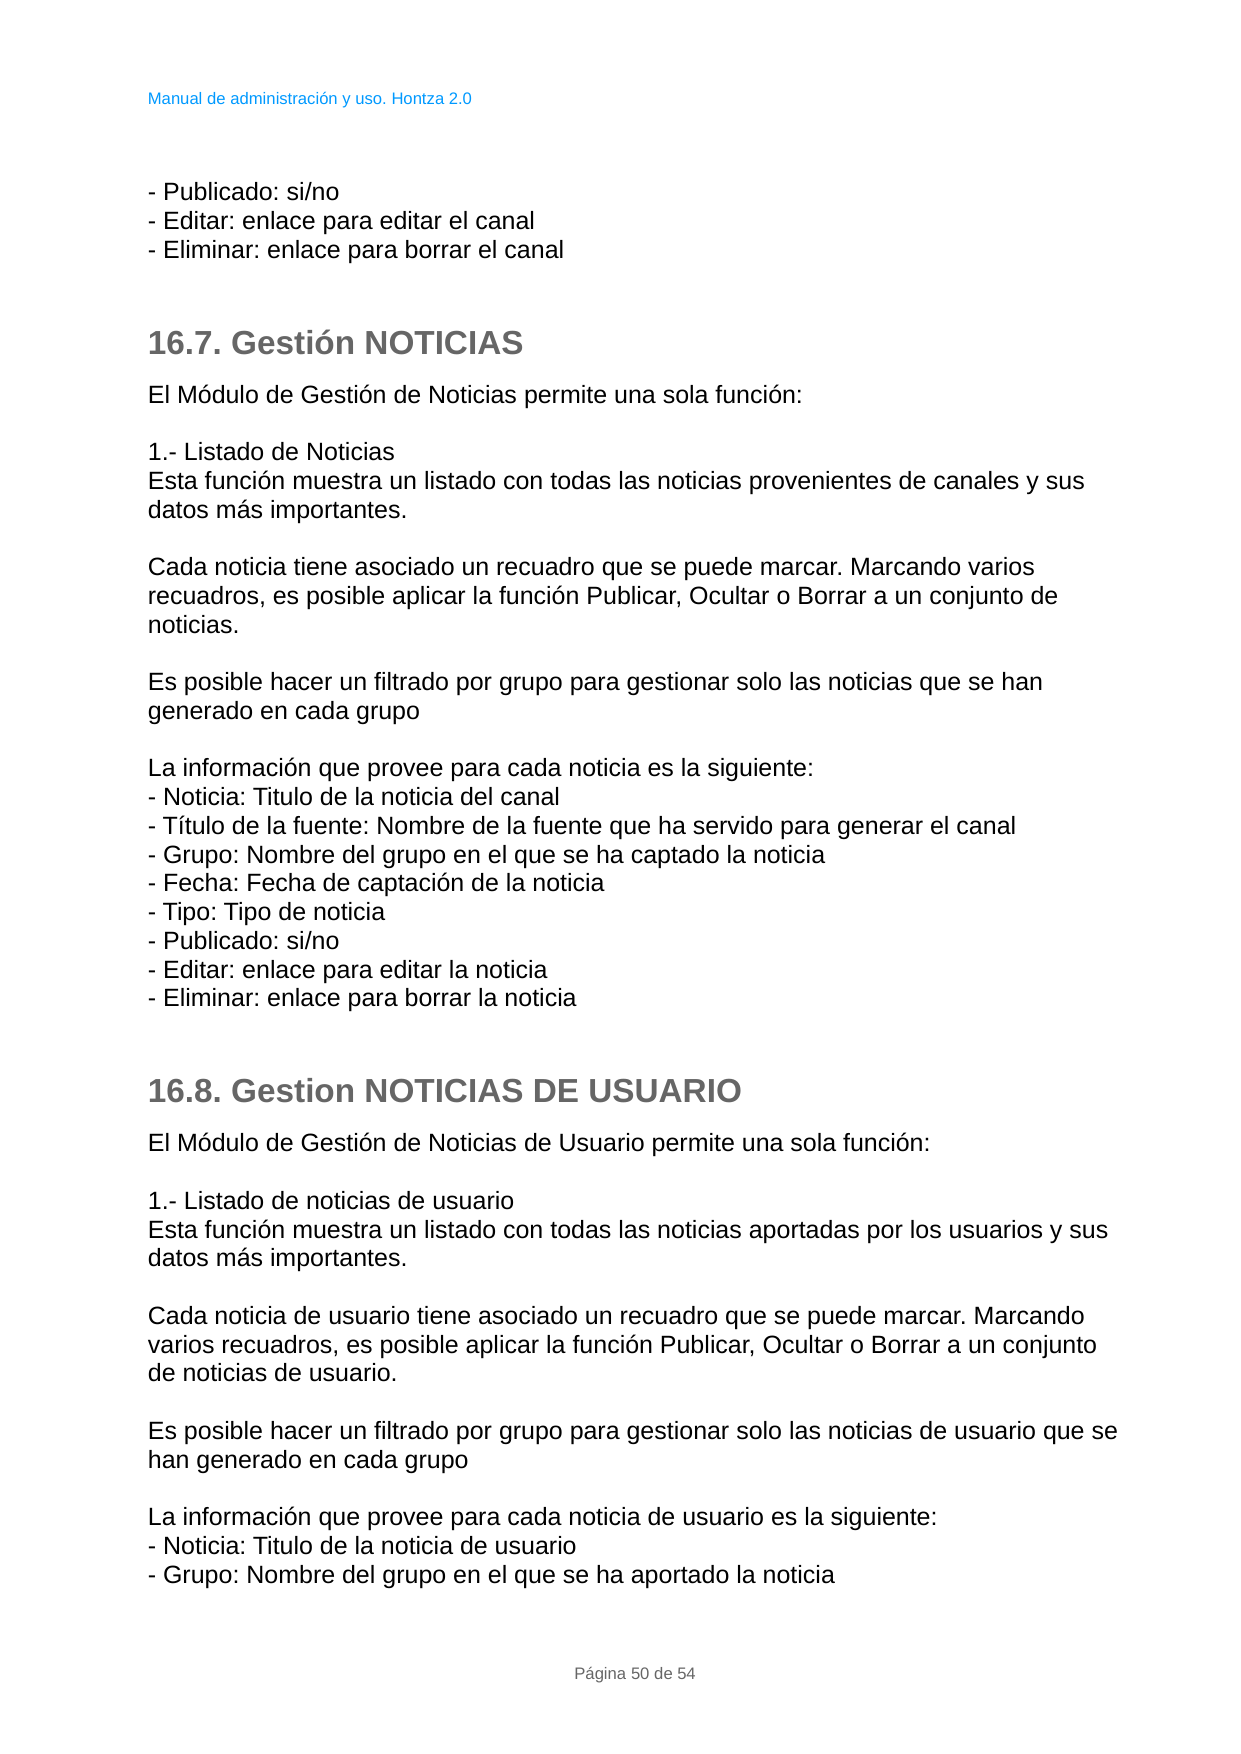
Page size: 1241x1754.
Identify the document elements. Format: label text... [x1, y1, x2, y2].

text - Grupo: Nombre del grupo en el que se ha aportado la noticia [148, 1559, 1122, 1588]
text La información que provee para cada noticia es la siguiente: [148, 753, 1122, 782]
text - Noticia: Titulo de la noticia del canal [148, 782, 1122, 811]
text Es posible hacer un filtrado por grupo para gestionar solo las noticias de usuario que se han generado en cada grupo [148, 1416, 1122, 1473]
text - Editar: enlace para editar la noticia [148, 954, 1122, 983]
text - Eliminar: enlace para borrar el canal [148, 234, 1122, 263]
subtitle 16.8. Gestion NOTICIAS DE USUARIO [148, 1072, 1122, 1110]
text El Módulo de Gestión de Noticias de Usuario permite una sola función: [148, 1128, 1122, 1157]
text - Noticia: Titulo de la noticia de usuario [148, 1531, 1122, 1559]
text Cada noticia tiene asociado un recuadro que se puede marcar. Marcando varios recuadros, es posible aplicar la función Publicar, Ocultar o Borrar a un conjunto de noticias. [148, 552, 1122, 638]
text - Publicado: si/no [148, 926, 1122, 954]
text Esta función muestra un listado con todas las noticias provenientes de canales y sus datos más importantes. [148, 466, 1122, 523]
text Cada noticia de usuario tiene asociado un recuadro que se puede marcar. Marcando varios recuadros, es posible aplicar la función Publicar, Ocultar o Borrar a un conjunto de noticias de usuario. [148, 1301, 1122, 1387]
text - Título de la fuente: Nombre de la fuente que ha servido para generar el canal [148, 811, 1122, 839]
text - Editar: enlace para editar el canal [148, 206, 1122, 234]
text 1.- Listado de noticias de usuario [148, 1186, 1122, 1214]
text 1.- Listado de Noticias [148, 437, 1122, 466]
text Es posible hacer un filtrado por grupo para gestionar solo las noticias que se han generado en cada grupo [148, 667, 1122, 724]
text La información que provee para cada noticia de usuario es la siguiente: [148, 1502, 1122, 1531]
text - Fecha: Fecha de captación de la noticia [148, 868, 1122, 897]
text - Grupo: Nombre del grupo en el que se ha captado la noticia [148, 839, 1122, 868]
text - Eliminar: enlace para borrar la noticia [148, 983, 1122, 1012]
text Esta función muestra un listado con todas las noticias aportadas por los usuarios y sus datos más importantes. [148, 1214, 1122, 1272]
text - Publicado: si/no [148, 177, 1122, 206]
subtitle 16.7. Gestión NOTICIAS [148, 323, 1122, 361]
text - Tipo: Tipo de noticia [148, 897, 1122, 926]
text El Módulo de Gestión de Noticias permite una sola función: [148, 379, 1122, 408]
